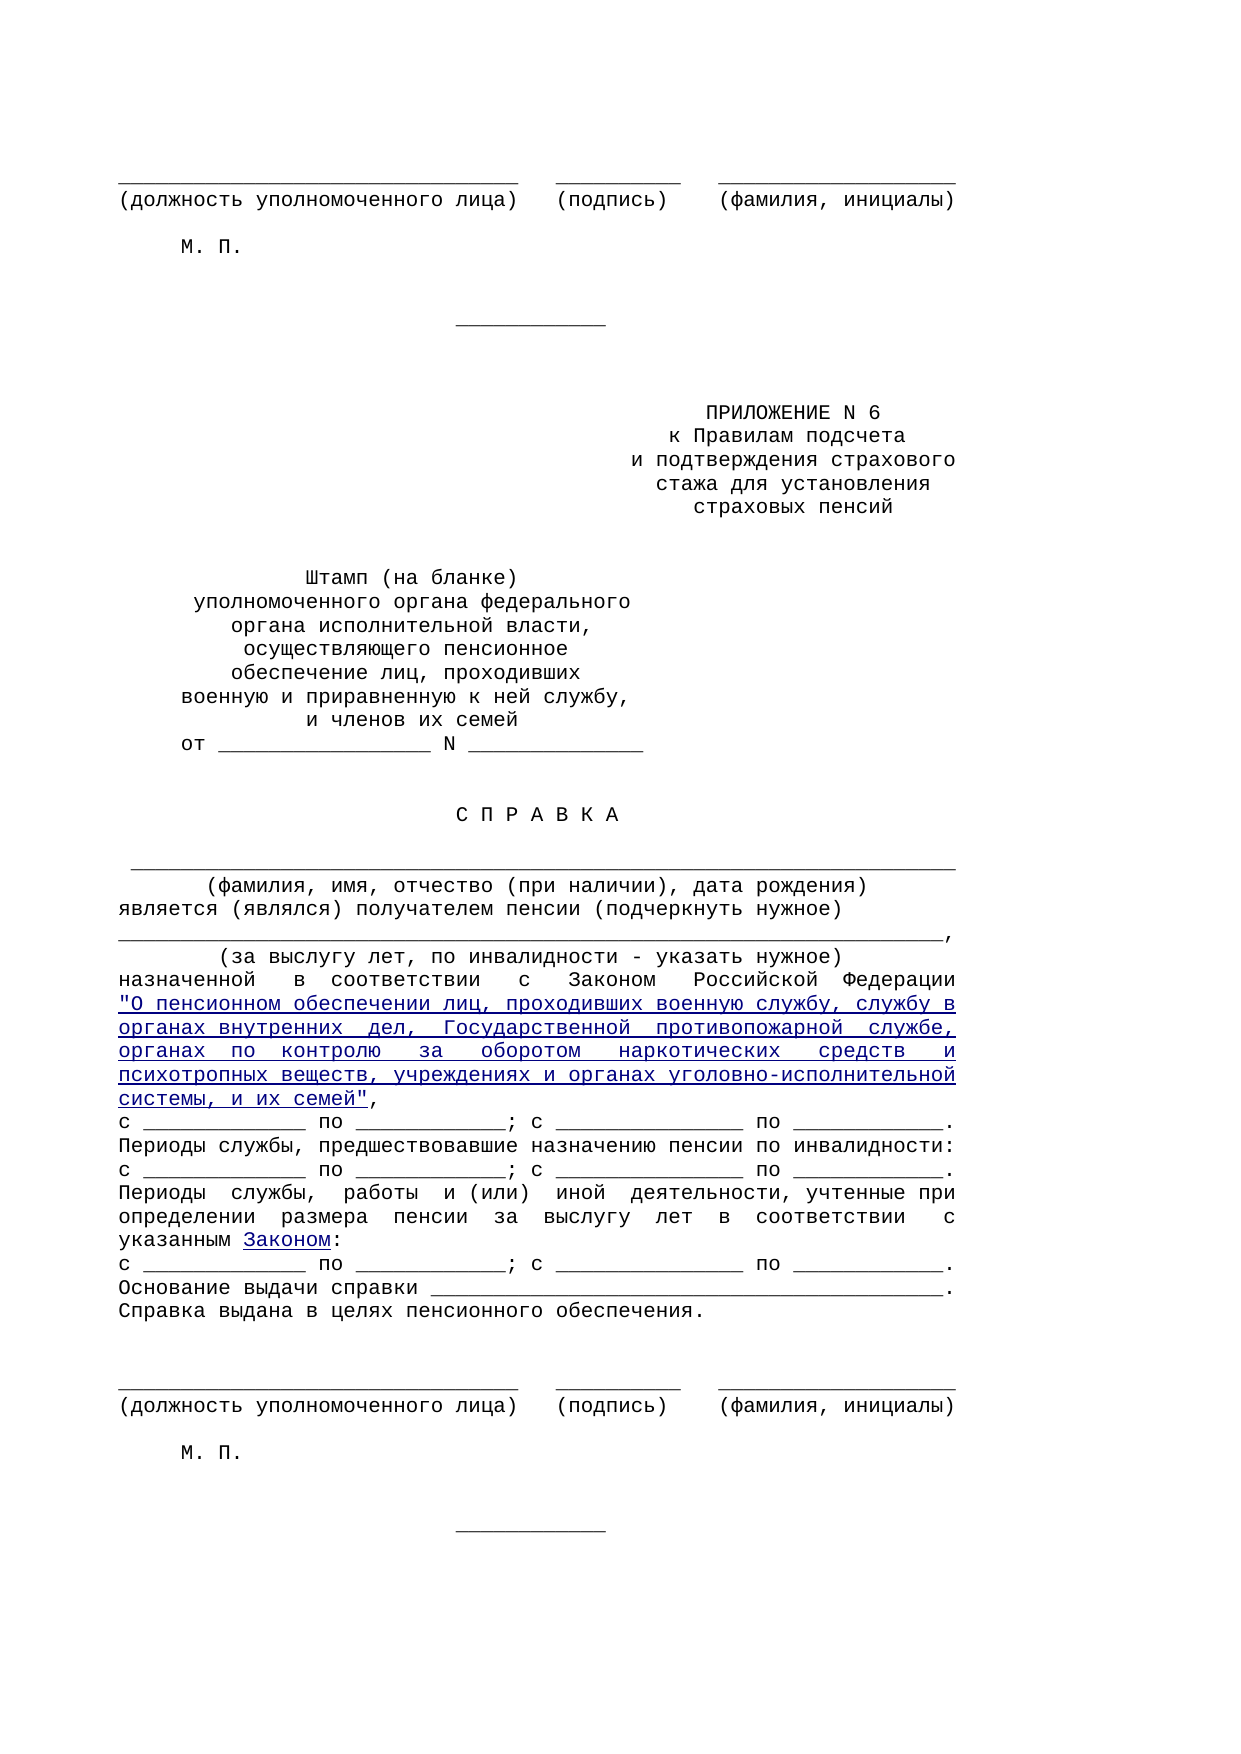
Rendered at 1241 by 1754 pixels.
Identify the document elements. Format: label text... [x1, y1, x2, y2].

text Основание выдачи справки _________________________________________. [118, 1277, 1122, 1300]
text уполномоченного органа федерального [118, 591, 1122, 615]
text (за выслугу лет, по инвалидности - указать нужное) [118, 946, 1122, 969]
text страховых пенсий [118, 496, 1122, 520]
text Периоды службы, работы и (или) иной деятельности, учтенные при [118, 1182, 1122, 1206]
text органа исполнительной власти, [118, 615, 1122, 638]
text органах внутренних дел, Государственной противопожарной службе, [118, 1017, 1122, 1040]
text осуществляющего пенсионное [118, 638, 1122, 662]
text военную и приравненную к ней службу, [118, 686, 1122, 709]
text является (являлся) получателем пенсии (подчеркнуть нужное) [118, 898, 1122, 922]
text и подтверждения страхового [118, 449, 1122, 473]
text (должность уполномоченного лица) (подпись) (фамилия, инициалы) [118, 189, 1122, 213]
text системы, и их семей", [118, 1088, 1122, 1111]
text и членов их семей [118, 709, 1122, 733]
text с _____________ по ____________; с _______________ по ____________. [118, 1111, 1122, 1135]
text (фамилия, имя, отчество (при наличии), дата рождения) [118, 875, 1122, 898]
text Справка выдана в целях пенсионного обеспечения. [118, 1300, 1122, 1324]
text М. П. [118, 1442, 1122, 1466]
text психотропных веществ, учреждениях и органах уголовно-исполнительной [118, 1064, 1122, 1088]
text Периоды службы, предшествовавшие назначению пенсии по инвалидности: [118, 1135, 1122, 1158]
text ________________________________ __________ ___________________ [118, 165, 1122, 189]
text ____________ [118, 1513, 1122, 1537]
text с _____________ по ____________; с _______________ по ____________. [118, 1253, 1122, 1277]
text С П Р А В К А [118, 804, 1122, 827]
text ____________ [118, 307, 1122, 331]
text к Правилам подсчета [118, 426, 1122, 449]
text с _____________ по ____________; с _______________ по ____________. [118, 1158, 1122, 1182]
text М. П. [118, 236, 1122, 260]
text органах по контролю за оборотом наркотических средств и [118, 1040, 1122, 1064]
text обеспечение лиц, проходивших [118, 662, 1122, 686]
text назначенной в соответствии с Законом Российской Федерации [118, 969, 1122, 993]
text ПРИЛОЖЕНИЕ N 6 [118, 402, 1122, 426]
text (должность уполномоченного лица) (подпись) (фамилия, инициалы) [118, 1395, 1122, 1419]
text стажа для установления [118, 473, 1122, 496]
text от _________________ N ______________ [118, 733, 1122, 757]
text "О пенсионном обеспечении лиц, проходивших военную службу, службу в [118, 993, 1122, 1017]
text Штамп (на бланке) [118, 567, 1122, 591]
text указанным Законом: [118, 1229, 1122, 1253]
text определении размера пенсии за выслугу лет в соответствии с [118, 1206, 1122, 1229]
text ________________________________ __________ ___________________ [118, 1371, 1122, 1395]
text __________________________________________________________________, [118, 922, 1122, 946]
text __________________________________________________________________ [118, 851, 1122, 875]
